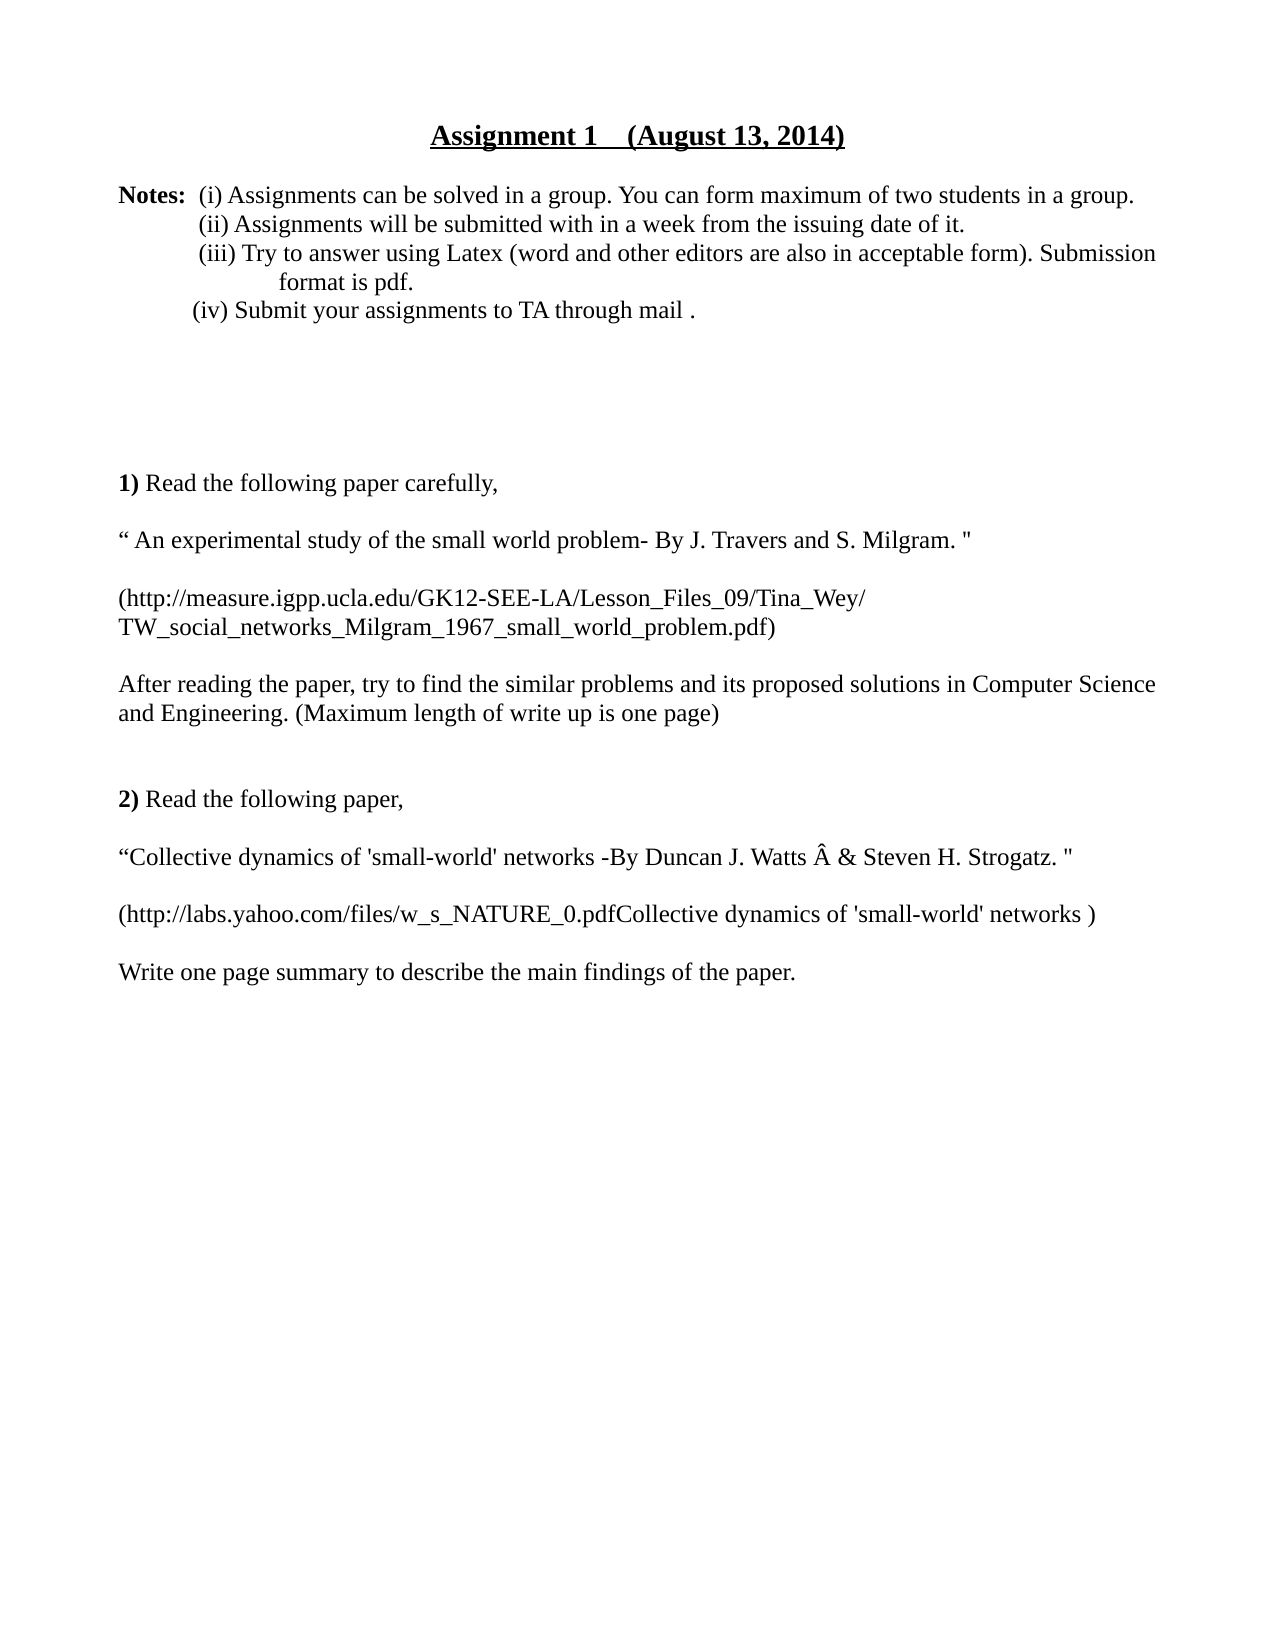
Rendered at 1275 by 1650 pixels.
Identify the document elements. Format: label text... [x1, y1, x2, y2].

text Write one page summary to describe the main findings of the paper. [118, 957, 1157, 985]
text 1) Read the following paper carefully, [118, 468, 1157, 497]
text “ An experimental study of the small world problem- By J. Travers and S. Milgram. '' [118, 525, 1157, 554]
text 2) Read the following paper, [118, 784, 1157, 813]
text (http://labs.yahoo.com/files/w_s_NATURE_0.pdfCollective dynamics of 'small-world' networks ) [118, 899, 1157, 928]
text “Collective dynamics of 'small-world' networks -By Duncan J. Watts Â & Steven H. Strogatz. '' [118, 842, 1157, 870]
text (iii) Try to answer using Latex (word and other editors are also in acceptable form). Submission format is pdf. [118, 238, 1157, 295]
text After reading the paper, try to find the similar problems and its proposed solutions in Computer Science and Engineering. (Maximum length of write up is one page) [118, 669, 1157, 727]
text Notes: (i) Assignments can be solved in a group. You can form maximum of two students in a group. [118, 180, 1157, 209]
text Assignment 1 (August 13, 2014) [118, 118, 1157, 152]
text (iv) Submit your assignments to TA through mail . [118, 295, 1157, 324]
text (http://measure.igpp.ucla.edu/GK12-SEE-LA/Lesson_Files_09/Tina_Wey/TW_social_networks_Milgram_1967_small_world_problem.pdf) [118, 583, 1157, 640]
text (ii) Assignments will be submitted with in a week from the issuing date of it. [118, 209, 1157, 238]
